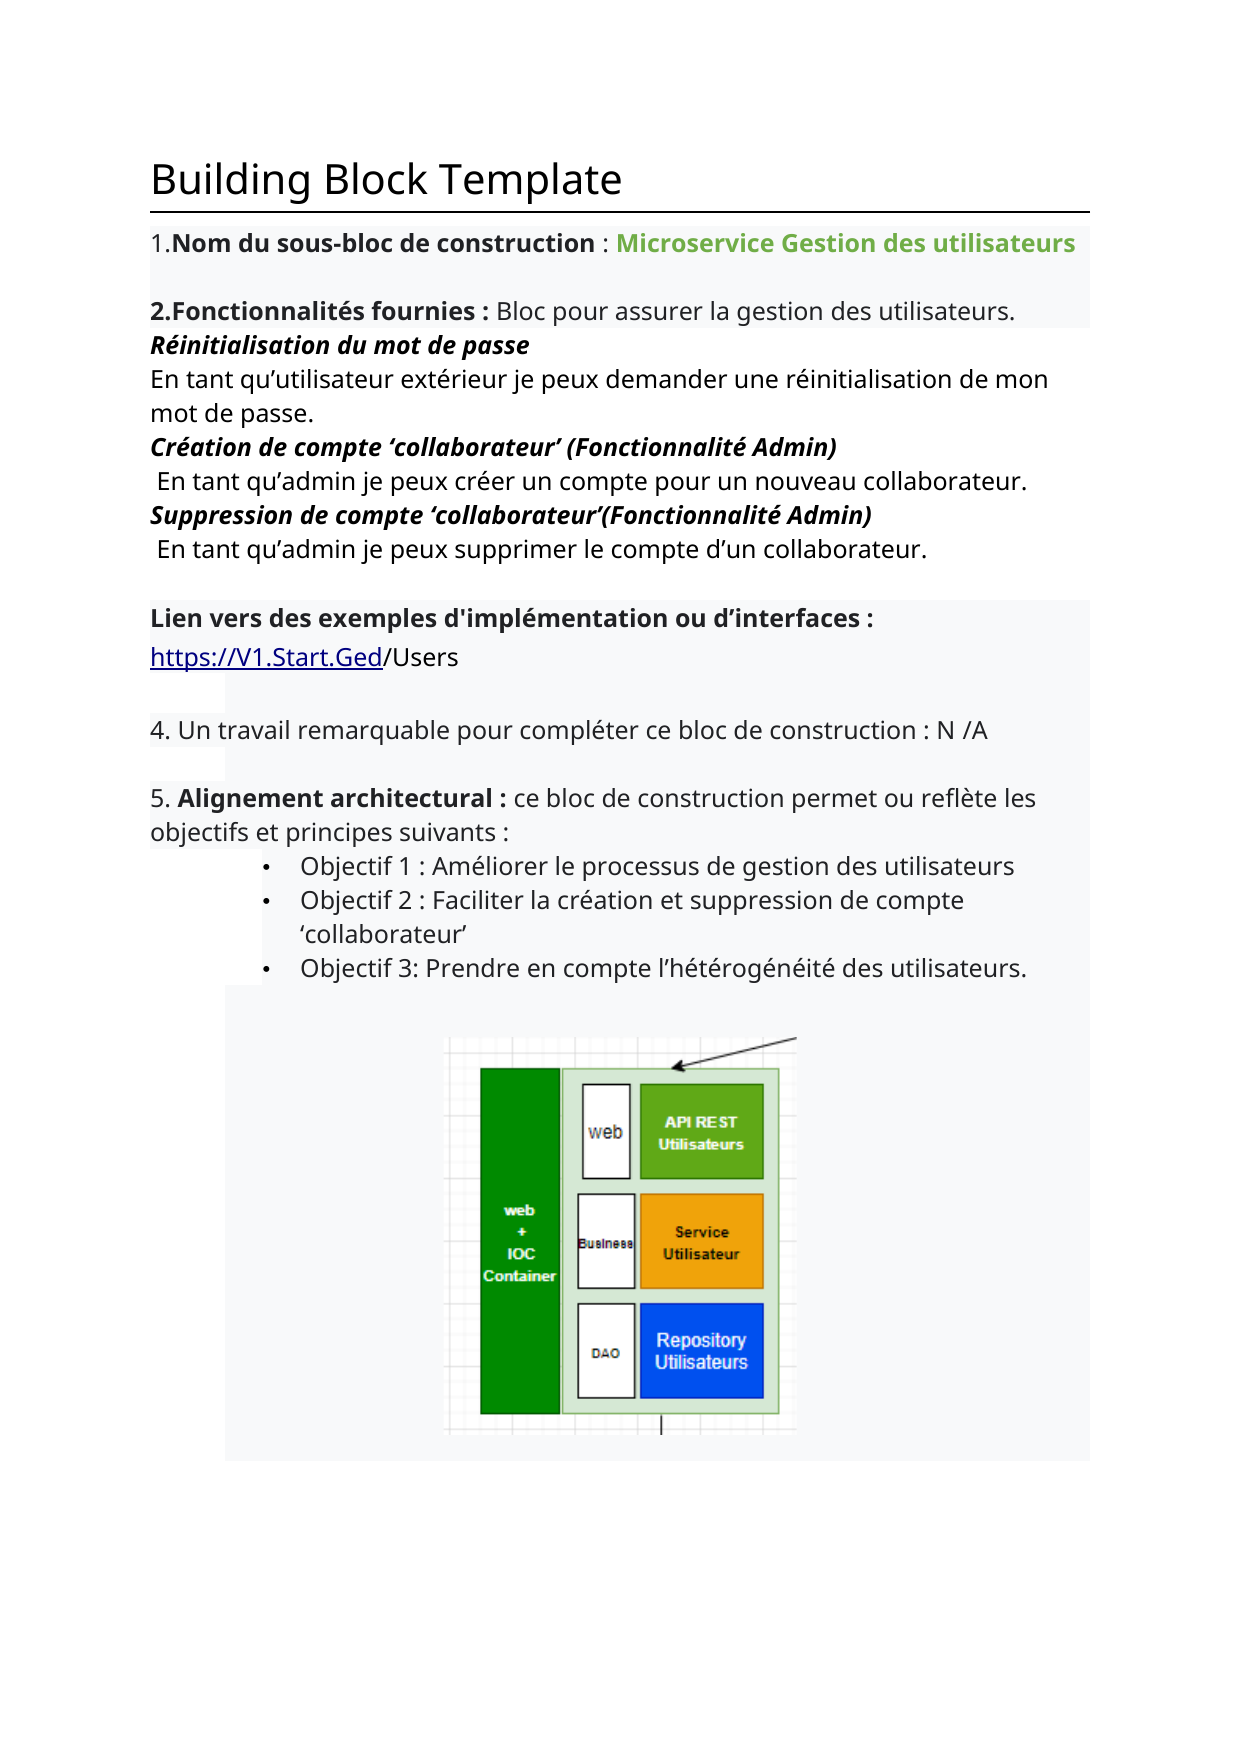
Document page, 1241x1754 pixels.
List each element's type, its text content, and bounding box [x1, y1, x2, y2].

list 4. Un travail remarquable pour compléter ce bloc de construction : N /A [150, 713, 1090, 747]
list 1.Nom du sous-bloc de construction : Microservice Gestion des utilisateurs [150, 226, 1090, 259]
text Création de compte ‘collaborateur’ (Fonctionnalité Admin) [150, 430, 1090, 464]
text Lien vers des exemples d'implémentation ou d’interfaces : [150, 600, 1090, 634]
text Réinitialisation du mot de passe [150, 328, 1090, 362]
list 2.Fonctionnalités fournies : Bloc pour assurer la gestion des utilisateurs. [150, 294, 1090, 328]
text https://V1.Start.Ged/Users [150, 639, 1090, 673]
list 5. Alignement architectural : ce bloc de construction permet ou reflète les objectifs et principes suivants : [150, 781, 1090, 849]
list Objectif 1 : Améliorer le processus de gestion des utilisateurs [262, 849, 1090, 883]
text Suppression de compte ‘collaborateur’(Fonctionnalité Admin) [150, 498, 1090, 532]
list Objectif 2 : Faciliter la création et suppression de compte ‘collaborateur’ [262, 883, 1090, 951]
list Objectif 3: Prendre en compte l’hétérogénéité des utilisateurs. [262, 951, 1090, 985]
picture [443, 1037, 797, 1435]
subtitle Building Block Template [150, 150, 1090, 211]
text En tant qu’admin je peux supprimer le compte d’un collaborateur. [150, 532, 1090, 566]
text En tant qu’admin je peux créer un compte pour un nouveau collaborateur. [150, 464, 1090, 498]
text En tant qu’utilisateur extérieur je peux demander une réinitialisation de mon mot de passe. [150, 362, 1090, 430]
